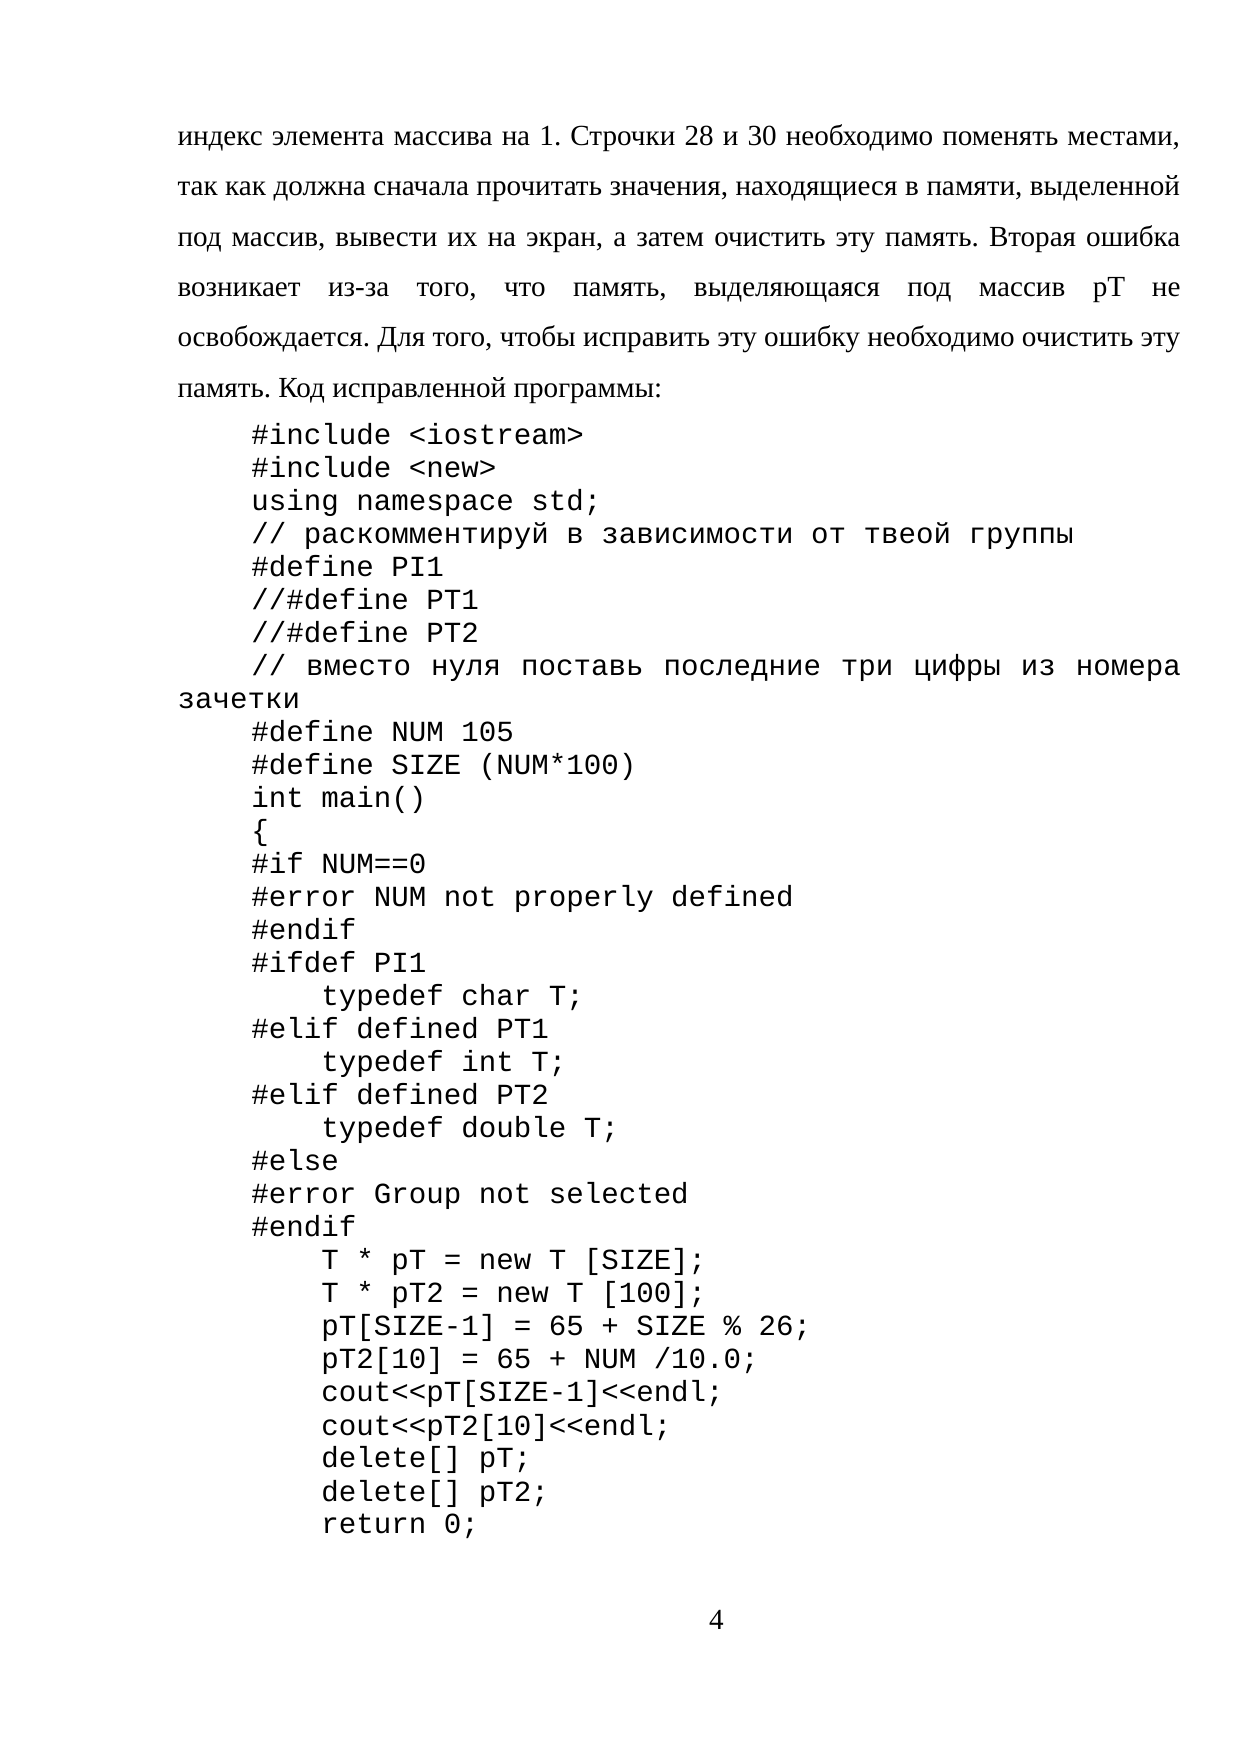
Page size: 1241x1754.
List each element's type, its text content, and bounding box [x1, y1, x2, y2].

text T * pT2 = new T [100]; [177, 1278, 1181, 1312]
text int main() [177, 783, 1181, 816]
text return 0; [177, 1510, 1181, 1543]
text #ifdef PI1 [177, 948, 1181, 981]
text // раскомментируй в зависимости от твеой группы [177, 519, 1181, 552]
text cout<<pT2[10]<<endl; [177, 1411, 1181, 1444]
text индекс элемента массива на 1. Строчки 28 и 30 необходимо поменять местами, так как должна сначала прочитать значения, находящиеся в памяти, выделенной под массив, вывести их на экран, а затем очистить эту память. Вторая ошибка возникает из-за того, что память, выделяющаяся под массив pT не освобождается. Для того, чтобы исправить эту ошибку необходимо очистить эту память. Код исправленной программы: [177, 118, 1181, 403]
text #error NUM not properly defined [177, 882, 1181, 915]
text // вместо нуля поставь последние три цифры из номера зачетки [177, 651, 1181, 717]
text pT2[10] = 65 + NUM /10.0; [177, 1344, 1181, 1378]
text delete[] pT; [177, 1444, 1181, 1477]
text cout<<pT[SIZE-1]<<endl; [177, 1378, 1181, 1411]
text #endif [177, 915, 1181, 948]
text { [177, 816, 1181, 849]
text #include <iostream> [177, 420, 1181, 453]
text #if NUM==0 [177, 849, 1181, 882]
text #else [177, 1146, 1181, 1179]
text //#define PT2 [177, 618, 1181, 651]
text #define PI1 [177, 552, 1181, 585]
text typedef char T; [177, 981, 1181, 1014]
text #define SIZE (NUM*100) [177, 750, 1181, 783]
text #define NUM 105 [177, 717, 1181, 750]
text #endif [177, 1212, 1181, 1246]
text #error Group not selected [177, 1179, 1181, 1212]
text typedef int T; [177, 1047, 1181, 1080]
text typedef double T; [177, 1113, 1181, 1146]
text #include <new> [177, 453, 1181, 486]
text pT[SIZE-1] = 65 + SIZE % 26; [177, 1312, 1181, 1344]
text T * pT = new T [SIZE]; [177, 1246, 1181, 1278]
text #elif defined PT2 [177, 1080, 1181, 1113]
text delete[] pT2; [177, 1477, 1181, 1510]
text #elif defined PT1 [177, 1014, 1181, 1047]
text using namespace std; [177, 486, 1181, 519]
text //#define PT1 [177, 585, 1181, 618]
